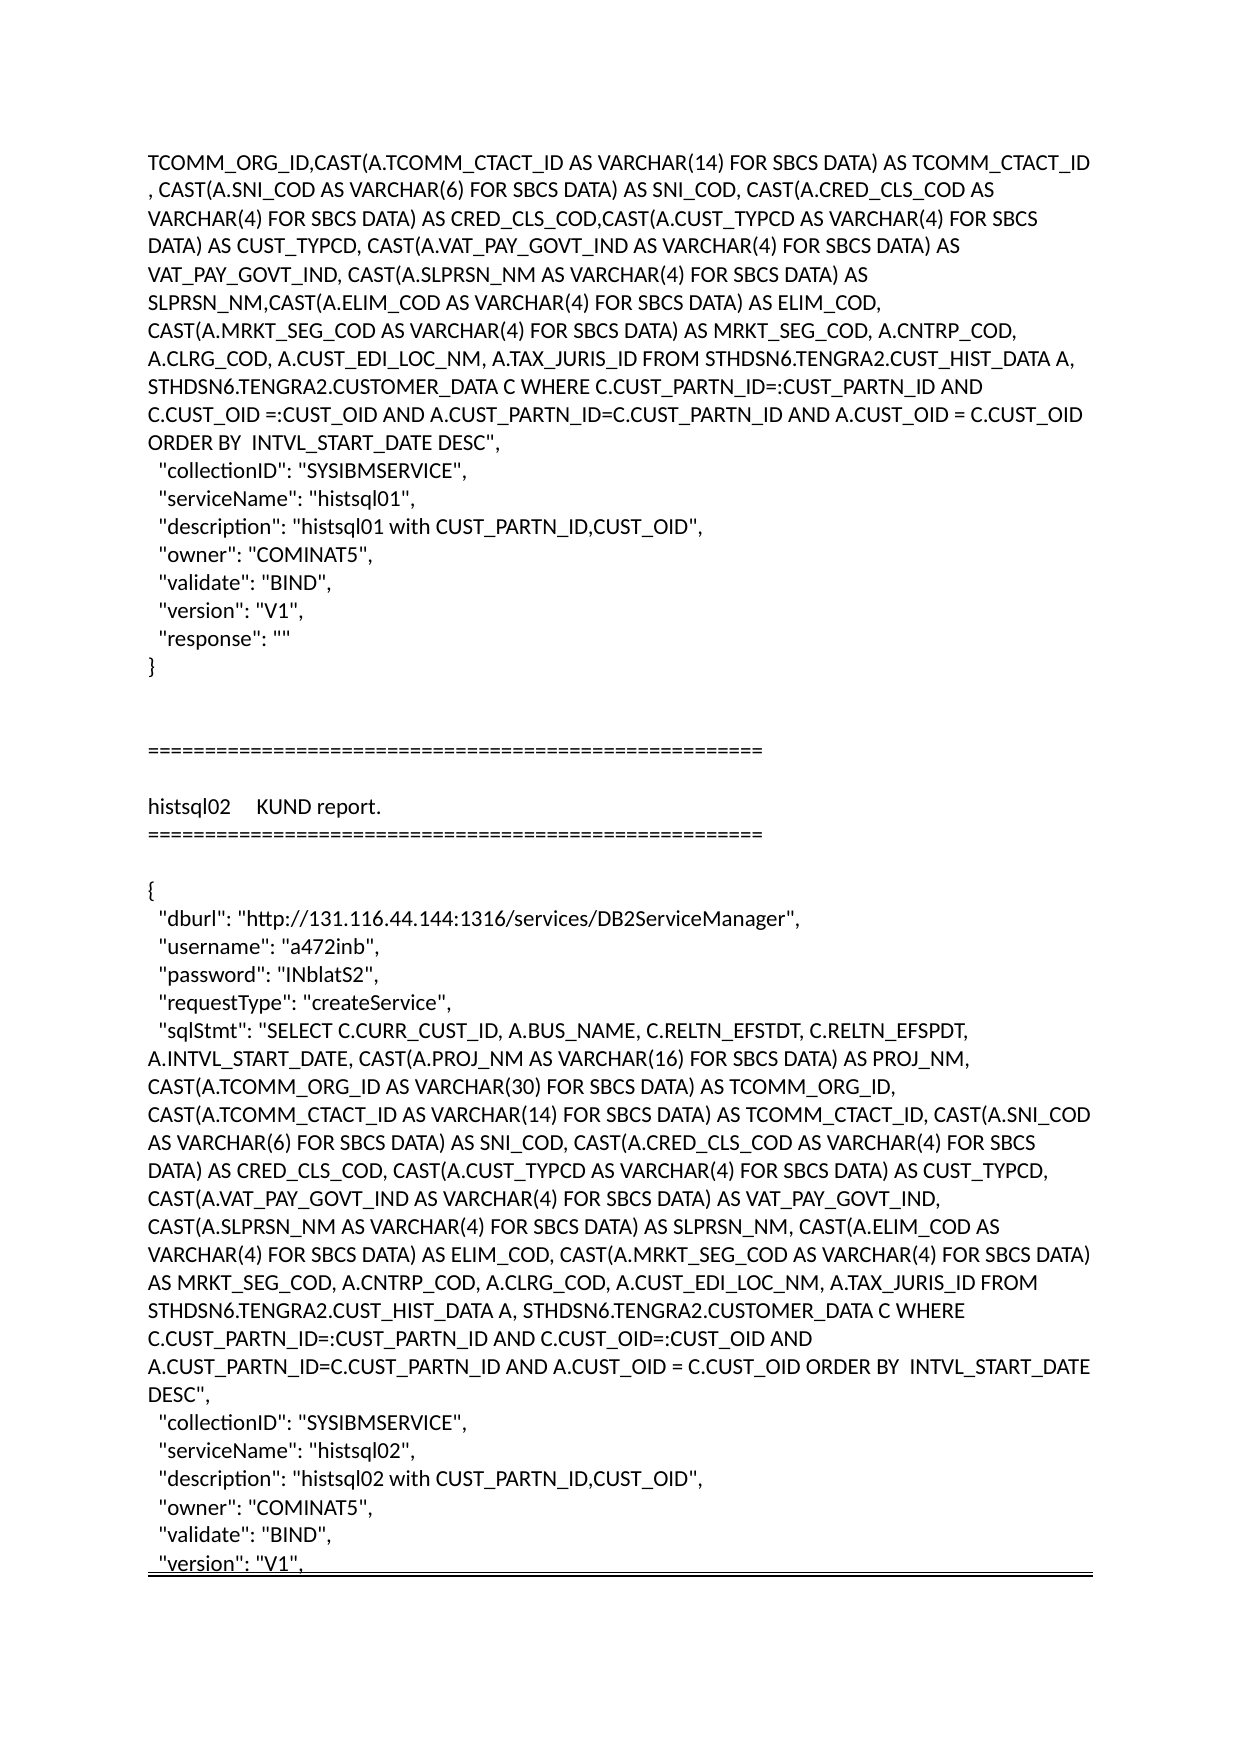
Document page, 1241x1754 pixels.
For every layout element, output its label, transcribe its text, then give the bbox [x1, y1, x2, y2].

text "owner": "COMINAT5", [148, 1493, 1093, 1521]
text "password": "INblatS2", [148, 960, 1093, 988]
text "sqlStmt": "SELECT C.CURR_CUST_ID, A.BUS_NAME, C.RELTN_EFSTDT, C.RELTN_EFSPDT, A.INTVL_START_DATE, CAST(A.PROJ_NM AS VARCHAR(16) FOR SBCS DATA) AS PROJ_NM, CAST(A.TCOMM_ORG_ID AS VARCHAR(30) FOR SBCS DATA) AS TCOMM_ORG_ID, CAST(A.TCOMM_CTACT_ID AS VARCHAR(14) FOR SBCS DATA) AS TCOMM_CTACT_ID, CAST(A.SNI_COD AS VARCHAR(6) FOR SBCS DATA) AS SNI_COD, CAST(A.CRED_CLS_COD AS VARCHAR(4) FOR SBCS DATA) AS CRED_CLS_COD, CAST(A.CUST_TYPCD AS VARCHAR(4) FOR SBCS DATA) AS CUST_TYPCD, CAST(A.VAT_PAY_GOVT_IND AS VARCHAR(4) FOR SBCS DATA) AS VAT_PAY_GOVT_IND, CAST(A.SLPRSN_NM AS VARCHAR(4) FOR SBCS DATA) AS SLPRSN_NM, CAST(A.ELIM_COD AS VARCHAR(4) FOR SBCS DATA) AS ELIM_COD, CAST(A.MRKT_SEG_COD AS VARCHAR(4) FOR SBCS DATA) AS MRKT_SEG_COD, A.CNTRP_COD, A.CLRG_COD, A.CUST_EDI_LOC_NM, A.TAX_JURIS_ID FROM STHDSN6.TENGRA2.CUST_HIST_DATA A, STHDSN6.TENGRA2.CUSTOMER_DATA C WHERE C.CUST_PARTN_ID=:CUST_PARTN_ID AND C.CUST_OID=:CUST_OID AND A.CUST_PARTN_ID=C.CUST_PARTN_ID AND A.CUST_OID = C.CUST_OID ORDER BY INTVL_START_DATE DESC", [148, 1016, 1093, 1408]
text "description": "histsql01 with CUST_PARTN_ID,CUST_OID", [148, 512, 1093, 540]
text histsql02 KUND report. [148, 792, 1093, 820]
text { [148, 876, 1093, 904]
text "version": "V1", [148, 596, 1093, 624]
text "collectionID": "SYSIBMSERVICE", [148, 1408, 1093, 1437]
text "serviceName": "histsql01", [148, 484, 1093, 512]
text } [148, 652, 1093, 680]
text "serviceName": "histsql02", [148, 1437, 1093, 1464]
text "collectionID": "SYSIBMSERVICE", [148, 456, 1093, 484]
text "description": "histsql02 with CUST_PARTN_ID,CUST_OID", [148, 1464, 1093, 1493]
text "validate": "BIND", [148, 1521, 1093, 1549]
text TCOMM_ORG_ID,CAST(A.TCOMM_CTACT_ID AS VARCHAR(14) FOR SBCS DATA) AS TCOMM_CTACT_ID , CAST(A.SNI_COD AS VARCHAR(6) FOR SBCS DATA) AS SNI_COD, CAST(A.CRED_CLS_COD AS VARCHAR(4) FOR SBCS DATA) AS CRED_CLS_COD,CAST(A.CUST_TYPCD AS VARCHAR(4) FOR SBCS DATA) AS CUST_TYPCD, CAST(A.VAT_PAY_GOVT_IND AS VARCHAR(4) FOR SBCS DATA) AS VAT_PAY_GOVT_IND, CAST(A.SLPRSN_NM AS VARCHAR(4) FOR SBCS DATA) AS SLPRSN_NM,CAST(A.ELIM_COD AS VARCHAR(4) FOR SBCS DATA) AS ELIM_COD, CAST(A.MRKT_SEG_COD AS VARCHAR(4) FOR SBCS DATA) AS MRKT_SEG_COD, A.CNTRP_COD, A.CLRG_COD, A.CUST_EDI_LOC_NM, A.TAX_JURIS_ID FROM STHDSN6.TENGRA2.CUST_HIST_DATA A, STHDSN6.TENGRA2.CUSTOMER_DATA C WHERE C.CUST_PARTN_ID=:CUST_PARTN_ID AND C.CUST_OID =:CUST_OID AND A.CUST_PARTN_ID=C.CUST_PARTN_ID AND A.CUST_OID = C.CUST_OID ORDER BY INTVL_START_DATE DESC", [148, 148, 1093, 456]
text "requestType": "createService", [148, 988, 1093, 1016]
text "version": "V1", [148, 1549, 1093, 1572]
text ====================================================== [148, 820, 1093, 848]
text "validate": "BIND", [148, 568, 1093, 596]
text "username": "a472inb", [148, 932, 1093, 960]
text "dburl": "http://131.116.44.144:1316/services/DB2ServiceManager", [148, 904, 1093, 932]
text ====================================================== [148, 736, 1093, 764]
text "owner": "COMINAT5", [148, 540, 1093, 568]
text "response": "" [148, 624, 1093, 652]
